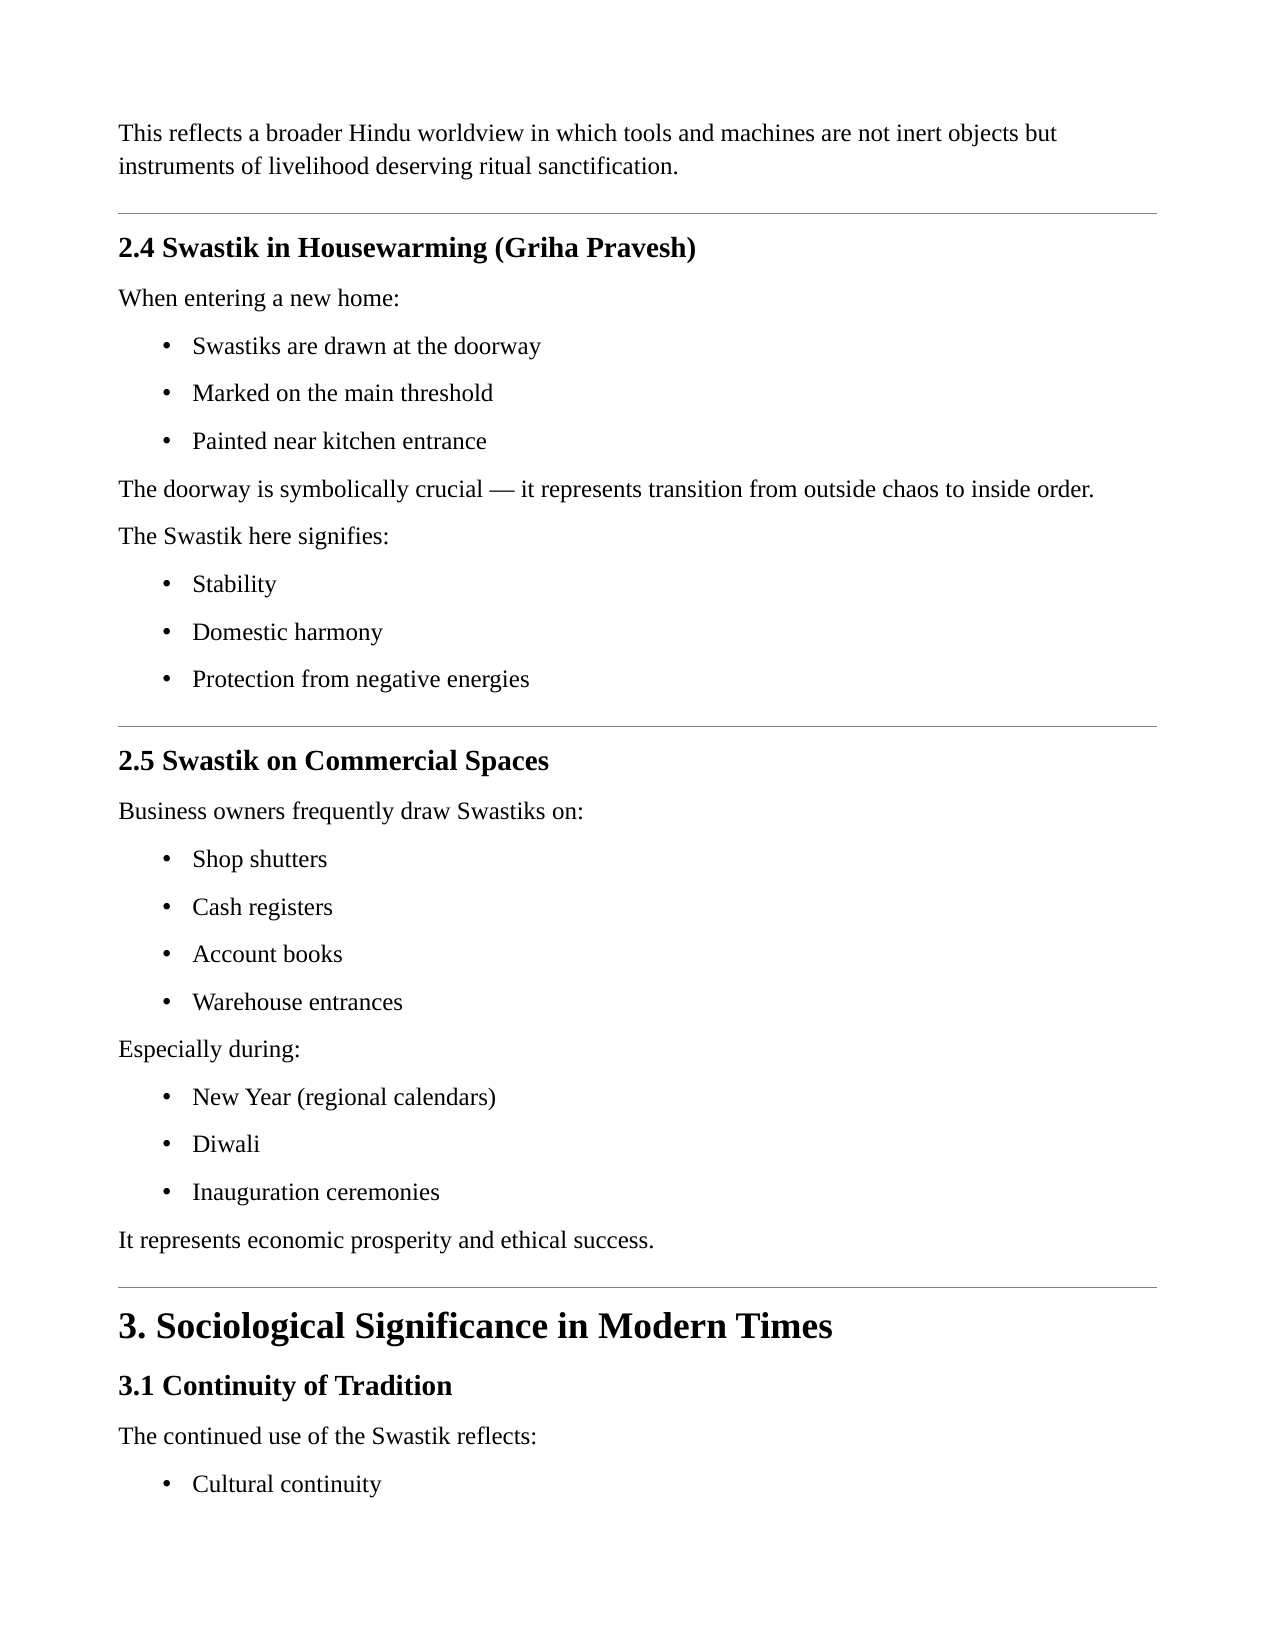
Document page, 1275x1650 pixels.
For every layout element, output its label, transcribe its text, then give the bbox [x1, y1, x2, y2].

subtitle 3.1 Continuity of Tradition [118, 1368, 1157, 1402]
list Shop shutters [162, 844, 1157, 873]
text Business owners frequently draw Swastiks on: [118, 796, 1157, 825]
list New Year (regional calendars) [162, 1082, 1157, 1111]
list Diwali [162, 1129, 1157, 1158]
list Protection from negative energies [162, 664, 1157, 693]
list Domestic harmony [162, 617, 1157, 645]
text This reflects a broader Hindu worldview in which tools and machines are not inert objects but instruments of livelihood deserving ritual sanctification. [118, 118, 1157, 180]
subtitle 3. Sociological Significance in Modern Times [118, 1304, 1157, 1347]
subtitle 2.5 Swastik on Commercial Spaces [118, 743, 1157, 777]
text When entering a new home: [118, 283, 1157, 312]
list Account books [162, 939, 1157, 968]
list Swastiks are drawn at the doorway [162, 331, 1157, 360]
list Marked on the main threshold [162, 378, 1157, 407]
list Stability [162, 569, 1157, 598]
subtitle 2.4 Swastik in Housewarming (Griha Pravesh) [118, 230, 1157, 264]
list Cash registers [162, 892, 1157, 920]
text The doorway is symbolically crucial — it represents transition from outside chaos to inside order. [118, 474, 1157, 502]
text The continued use of the Swastik reflects: [118, 1421, 1157, 1450]
text Especially during: [118, 1034, 1157, 1063]
list Cultural continuity [162, 1469, 1157, 1497]
text It represents economic prosperity and ethical success. [118, 1225, 1157, 1253]
text The Swastik here signifies: [118, 521, 1157, 550]
list Painted near kitchen entrance [162, 426, 1157, 455]
list Inauguration ceremonies [162, 1177, 1157, 1206]
list Warehouse entrances [162, 987, 1157, 1016]
